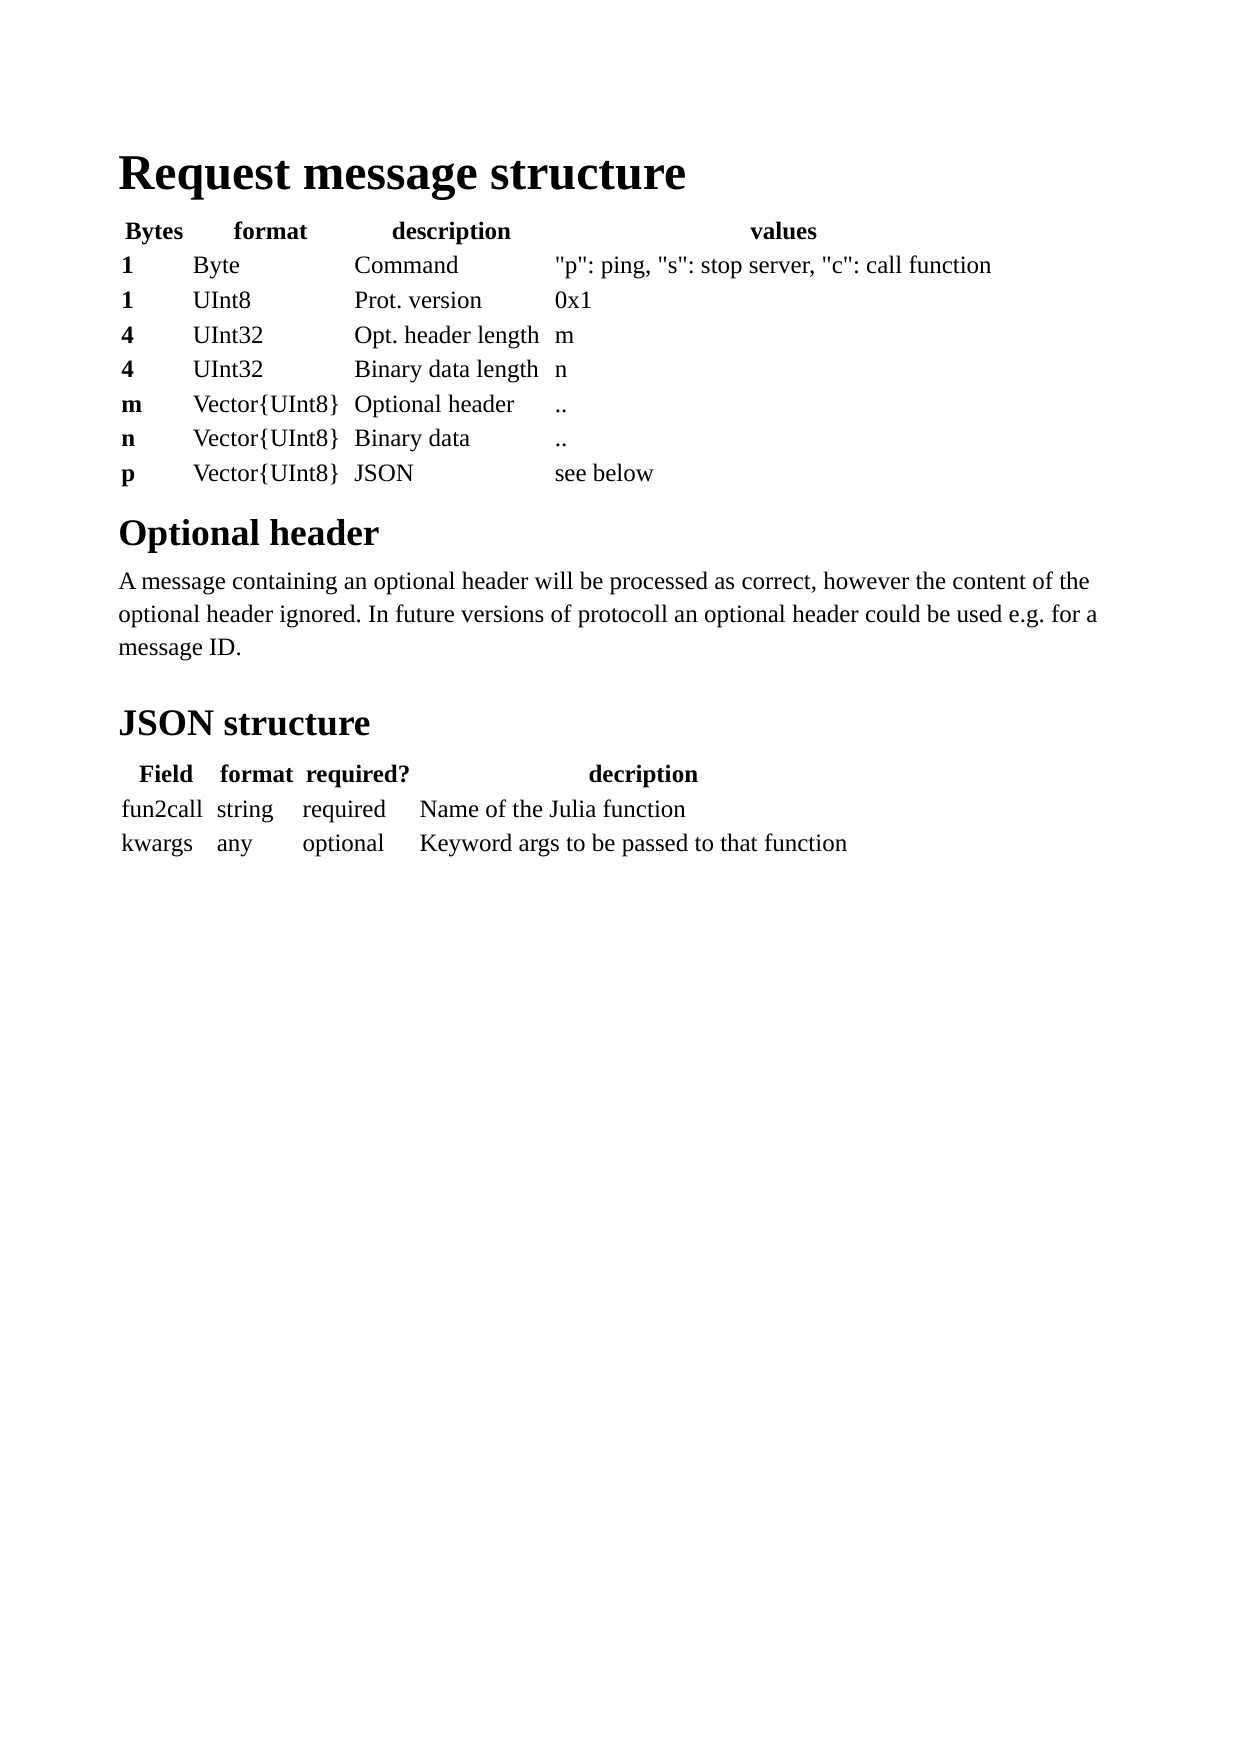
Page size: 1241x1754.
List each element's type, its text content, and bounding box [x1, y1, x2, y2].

table_header decription [416, 756, 870, 791]
table_header format [190, 213, 351, 248]
table_cell JSON [351, 455, 552, 490]
table_header values [552, 213, 1015, 248]
subtitle Request message structure [118, 143, 1122, 201]
table_cell fun2call [118, 791, 214, 826]
table_cell Binary data [351, 421, 552, 455]
table_header required? [300, 756, 416, 791]
table_cell 0x1 [552, 282, 1015, 317]
table_cell Vector{UInt8} [190, 421, 351, 455]
table_cell m [552, 317, 1015, 351]
table_cell n [118, 421, 190, 455]
table_cell 1 [118, 248, 190, 282]
table_cell .. [552, 386, 1015, 421]
table_cell kwargs [118, 826, 214, 860]
table_cell "p": ping, "s": stop server, "c": call function [552, 248, 1015, 282]
table_cell 4 [118, 351, 190, 386]
table_header format [214, 756, 299, 791]
table_header Bytes [118, 213, 190, 248]
table_cell Optional header [351, 386, 552, 421]
table_cell string [214, 791, 299, 826]
table_cell Keyword args to be passed to that function [416, 826, 870, 860]
table_cell required [300, 791, 416, 826]
table_cell m [118, 386, 190, 421]
table_cell see below [552, 455, 1015, 490]
subtitle Optional header [118, 511, 1122, 554]
table_header description [351, 213, 552, 248]
table_cell Command [351, 248, 552, 282]
table_cell Byte [190, 248, 351, 282]
table_cell UInt32 [190, 351, 351, 386]
table_cell 4 [118, 317, 190, 351]
table_cell 1 [118, 282, 190, 317]
table_cell Vector{UInt8} [190, 386, 351, 421]
table_cell .. [552, 421, 1015, 455]
table_cell Vector{UInt8} [190, 455, 351, 490]
subtitle JSON structure [118, 701, 1122, 744]
table_cell UInt32 [190, 317, 351, 351]
table_cell p [118, 455, 190, 490]
table_header Field [118, 756, 214, 791]
text A message containing an optional header will be processed as correct, however the content of the optional header ignored. In future versions of protocoll an optional header could be used e.g. for a message ID. [118, 566, 1122, 661]
table_cell Binary data length [351, 351, 552, 386]
table_cell any [214, 826, 299, 860]
table_cell n [552, 351, 1015, 386]
table_cell optional [300, 826, 416, 860]
table_cell Prot. version [351, 282, 552, 317]
table_cell UInt8 [190, 282, 351, 317]
table_cell Opt. header length [351, 317, 552, 351]
table_cell Name of the Julia function [416, 791, 870, 826]
